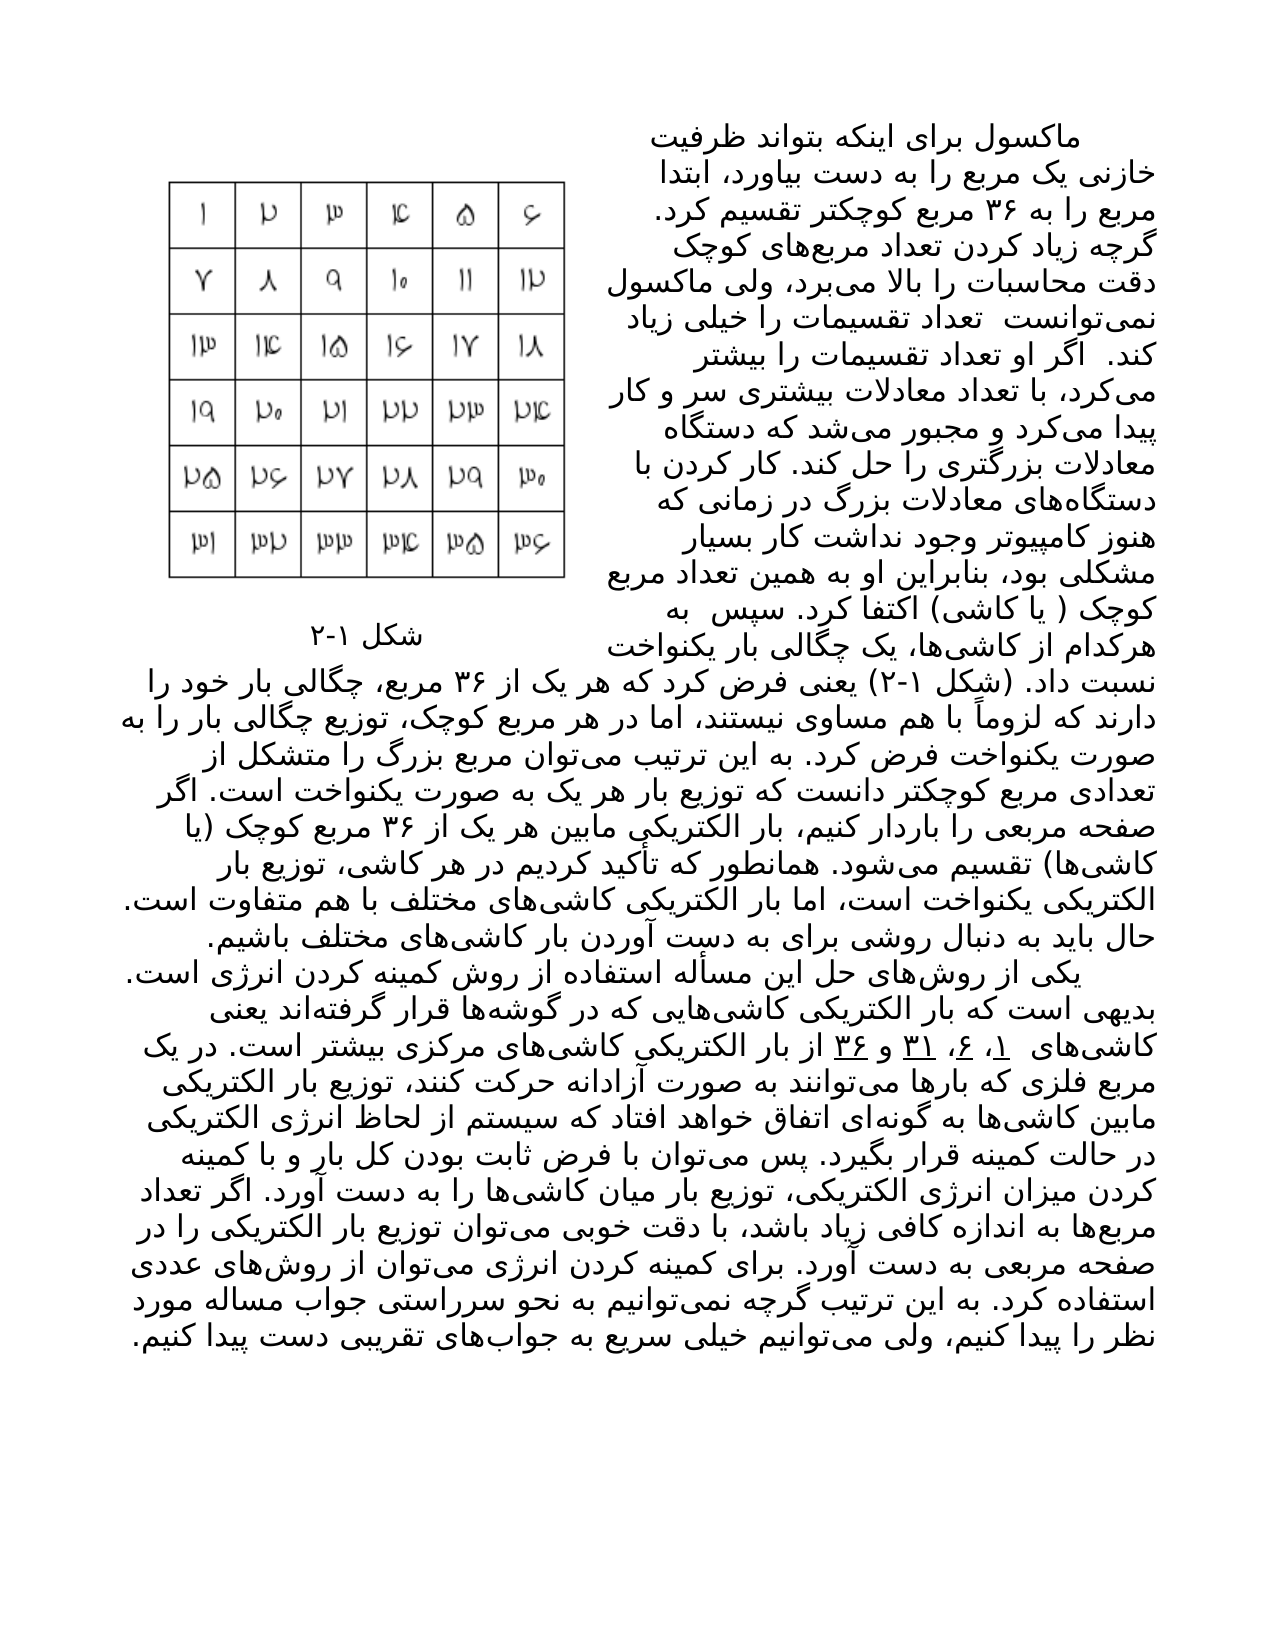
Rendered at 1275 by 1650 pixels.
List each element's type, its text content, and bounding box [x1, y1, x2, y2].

text ماکسول برای اینکه بتواند ظرفیت خازنی یک مربع را به دست بیاورد، ابتدا مربع را به ۳۶ مربع کوچکتر تقسیم کرد. گرچه زیاد کردن تعداد مربع‌های کوچک دقت محاسبات را بالا می‌برد، ولی ماکسول نمی‌توانست تعداد تقسیمات را خیلی زیاد کند. اگر او تعداد تقسیمات را بیشتر می‌کرد، با تعداد معادلات بیشتری سر و کار پیدا می‌کرد و مجبور می‌شد که دستگاه معادلات بزرگتری را حل کند. کار کردن با دستگاه‌های معادلات بزرگ در زمانی که هنوز کامپیوتر وجود نداشت کار بسیار مشکلی بود، بنابراین او به همین تعداد مربع کوچک ( یا کاشی) اکتفا کرد. سپس به هرکدام از کاشی‌ها، یک چگالی بار یکنواخت نسبت داد. (شکل ۱-۲) یعنی فرض کرد که هر یک از ۳۶ مربع، چگالی بار خود را دارند که لزوماً با هم مساوی نیستند، اما در هر مربع کوچک، توزیع چگالی بار را به صورت یکنواخت فرض کرد. به این ترتیب می‌توان مربع بزرگ را متشکل از تعدادی مربع کوچکتر دانست که توزیع بار هر یک به صورت یکنواخت است. اگر صفحه مربعی را باردار کنیم،‌ بار الکتریکی مابین هر یک از ۳۶ مربع کوچک (یا کاشی‌ها) تقسیم می‌شود. همانطور که تأکید کردیم در هر کاشی، توزیع بار الکتریکی یکنواخت است، اما بار الکتریکی کاشی‌های مختلف با هم متفاوت است. حال باید به دنبال روشی برای به دست آوردن بار کاشی‌های مختلف باشیم. [118, 118, 1157, 954]
text شکل ۱-۲ [136, 619, 605, 652]
picture [136, 149, 605, 619]
text یکی از روش‌های حل این مسأله استفاده از روش کمینه کردن انرژی است. بدیهی است که بار الکتریکی کاشی‌هایی که در گوشه‌ها قرار گرفته‌اند یعنی کاشی‌های ۱، ۶، ۳۱ و ۳۶ از بار الکتریکی کاشی‌های مرکزی بیشتر است. در یک مربع فلزی که بارها می‌توانند به صورت آزادانه حرکت کنند، توزیع بار الکتریکی مابین کاشی‌ها به گونه‌ای اتفاق خواهد افتاد که سیستم از لحاظ انرژی الکتریکی در حالت کمینه قرار بگیرد. پس می‌توان با فرض ثابت بودن کل بار و با کمینه کردن میزان انرژی الکتریکی، توزیع بار میان کاشی‌ها را به دست آورد. اگر تعداد مربع‌ها به اندازه کافی زیاد باشد، با دقت خوبی می‌توان توزیع بار الکتریکی را در صفحه مربعی به دست آورد. برای کمینه کردن انرژی می‌توان از روش‌های عددی استفاده کرد. به این ترتیب گرچه نمی‌توانیم به نحو سرراستی جواب مساله مورد نظر را پیدا کنیم، ولی می‌توانیم خیلی سریع به جواب‌های تقریبی دست پیدا کنیم. [118, 954, 1157, 1354]
